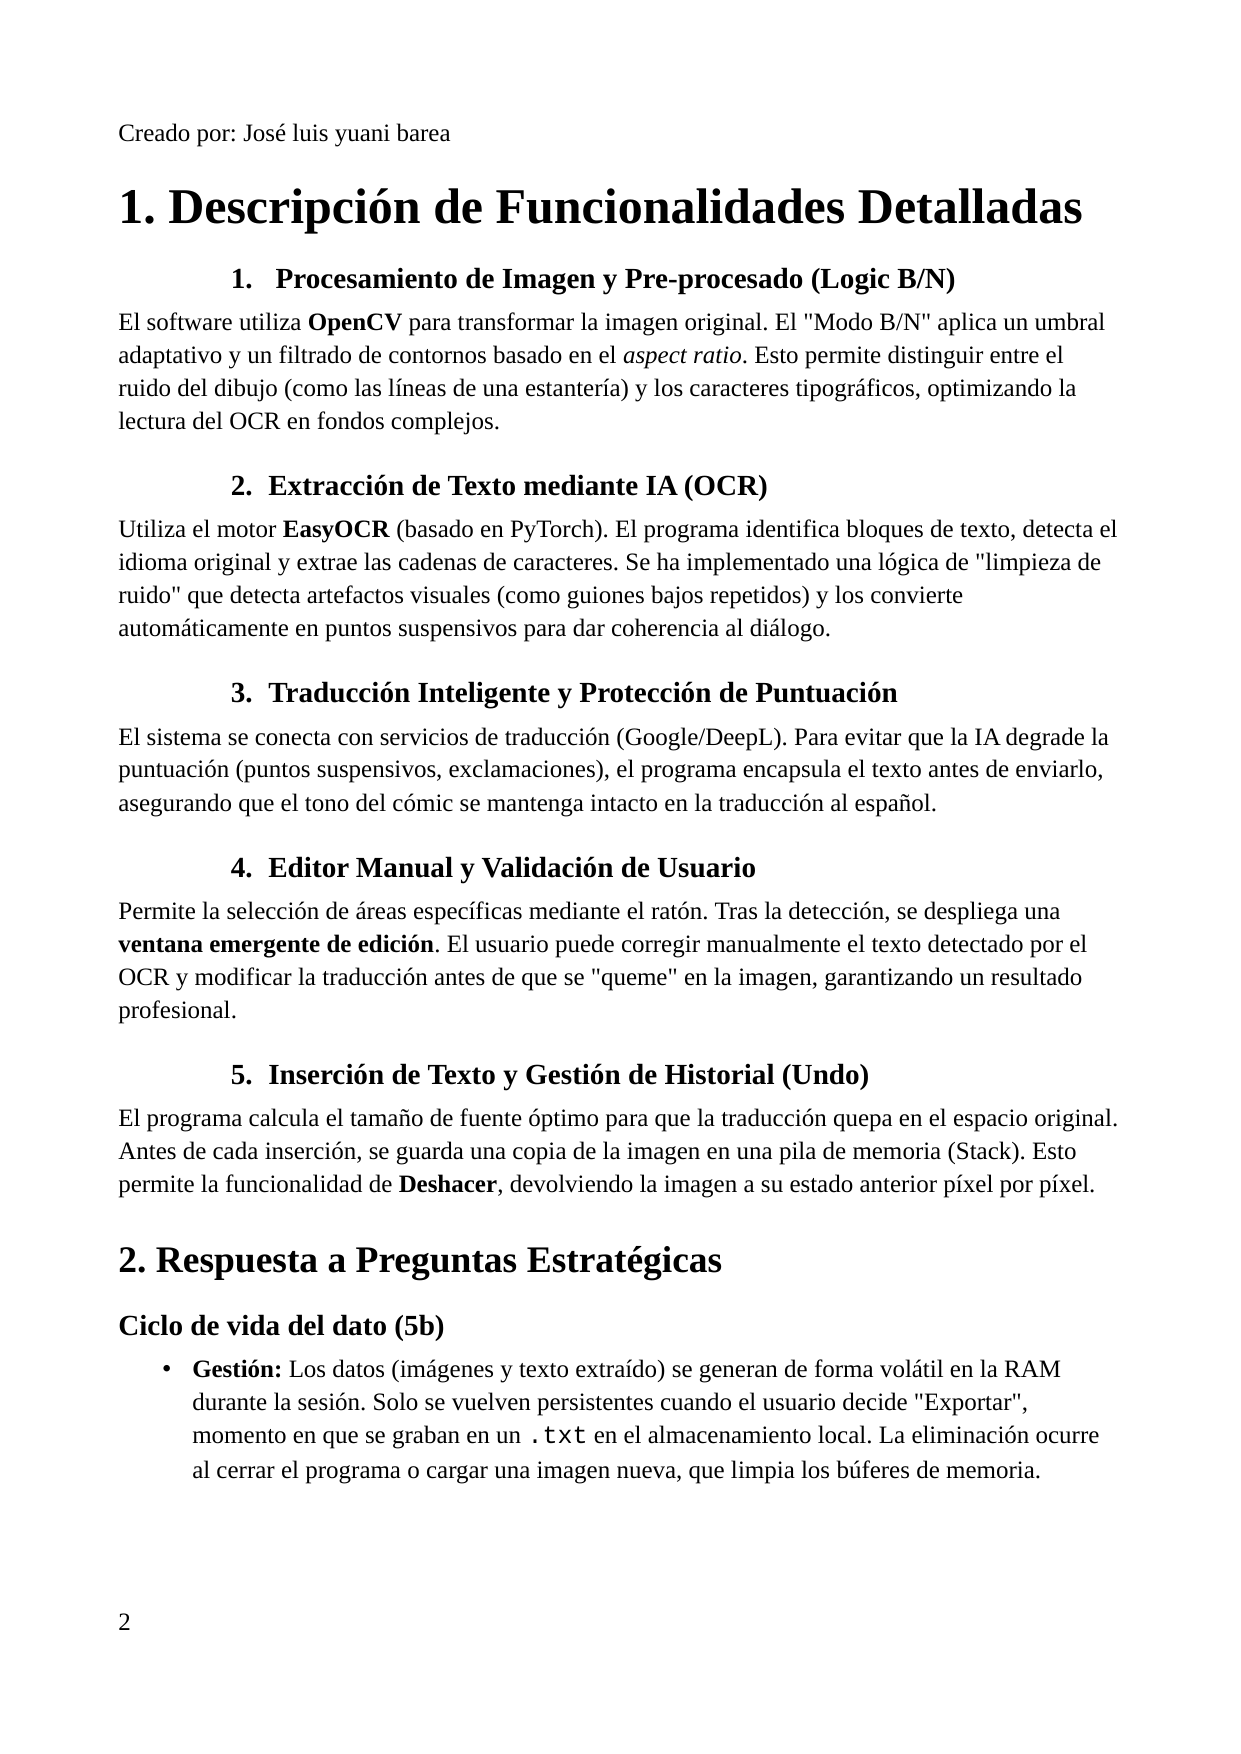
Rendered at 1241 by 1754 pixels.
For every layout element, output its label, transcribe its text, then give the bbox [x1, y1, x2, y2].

subtitle 2. Respuesta a Preguntas Estratégicas [118, 1238, 1122, 1281]
subtitle Editor Manual y Validación de Usuario [231, 850, 1122, 883]
subtitle Traducción Inteligente y Protección de Puntuación [231, 676, 1122, 709]
text Permite la selección de áreas específicas mediante el ratón. Tras la detección, se despliega una ventana emergente de edición. El usuario puede corregir manualmente el texto detectado por el OCR y modificar la traducción antes de que se "queme" en la imagen, garantizando un resultado profesional. [118, 896, 1122, 1024]
subtitle Extracción de Texto mediante IA (OCR) [231, 468, 1122, 502]
subtitle Ciclo de vida del dato (5b) [118, 1308, 1122, 1341]
list Gestión: Los datos (imágenes y texto extraído) se generan de forma volátil en la RAM durante la sesión. Solo se vuelven persistentes cuando el usuario decide "Exportar", momento en que se graban en un .txt en el almacenamiento local. La eliminación ocurre al cerrar el programa o cargar una imagen nueva, que limpia los búferes de memoria. [162, 1354, 1122, 1484]
text El software utiliza OpenCV para transformar la imagen original. El "Modo B/N" aplica un umbral adaptativo y un filtrado de contornos basado en el aspect ratio. Esto permite distinguir entre el ruido del dibujo (como las líneas de una estantería) y los caracteres tipográficos, optimizando la lectura del OCR en fondos complejos. [118, 307, 1122, 435]
text Utiliza el motor EasyOCR (basado en PyTorch). El programa identifica bloques de texto, detecta el idioma original y extrae las cadenas de caracteres. Se ha implementado una lógica de "limpieza de ruido" que detecta artefactos visuales (como guiones bajos repetidos) y los convierte automáticamente en puntos suspensivos para dar coherencia al diálogo. [118, 514, 1122, 642]
text El sistema se conecta con servicios de traducción (Google/DeepL). Para evitar que la IA degrade la puntuación (puntos suspensivos, exclamaciones), el programa encapsula el texto antes de enviarlo, asegurando que el tono del cómic se mantenga intacto en la traducción al español. [118, 722, 1122, 816]
subtitle Procesamiento de Imagen y Pre-procesado (Logic B/N) [231, 261, 1122, 294]
text El programa calcula el tamaño de fuente óptimo para que la traducción quepa en el espacio original. Antes de cada inserción, se guarda una copia de la imagen en una pila de memoria (Stack). Esto permite la funcionalidad de Deshacer, devolviendo la imagen a su estado anterior píxel por píxel. [118, 1103, 1122, 1198]
subtitle 1. Descripción de Funcionalidades Detalladas [118, 176, 1122, 234]
subtitle Inserción de Texto y Gestión de Historial (Undo) [231, 1057, 1122, 1091]
